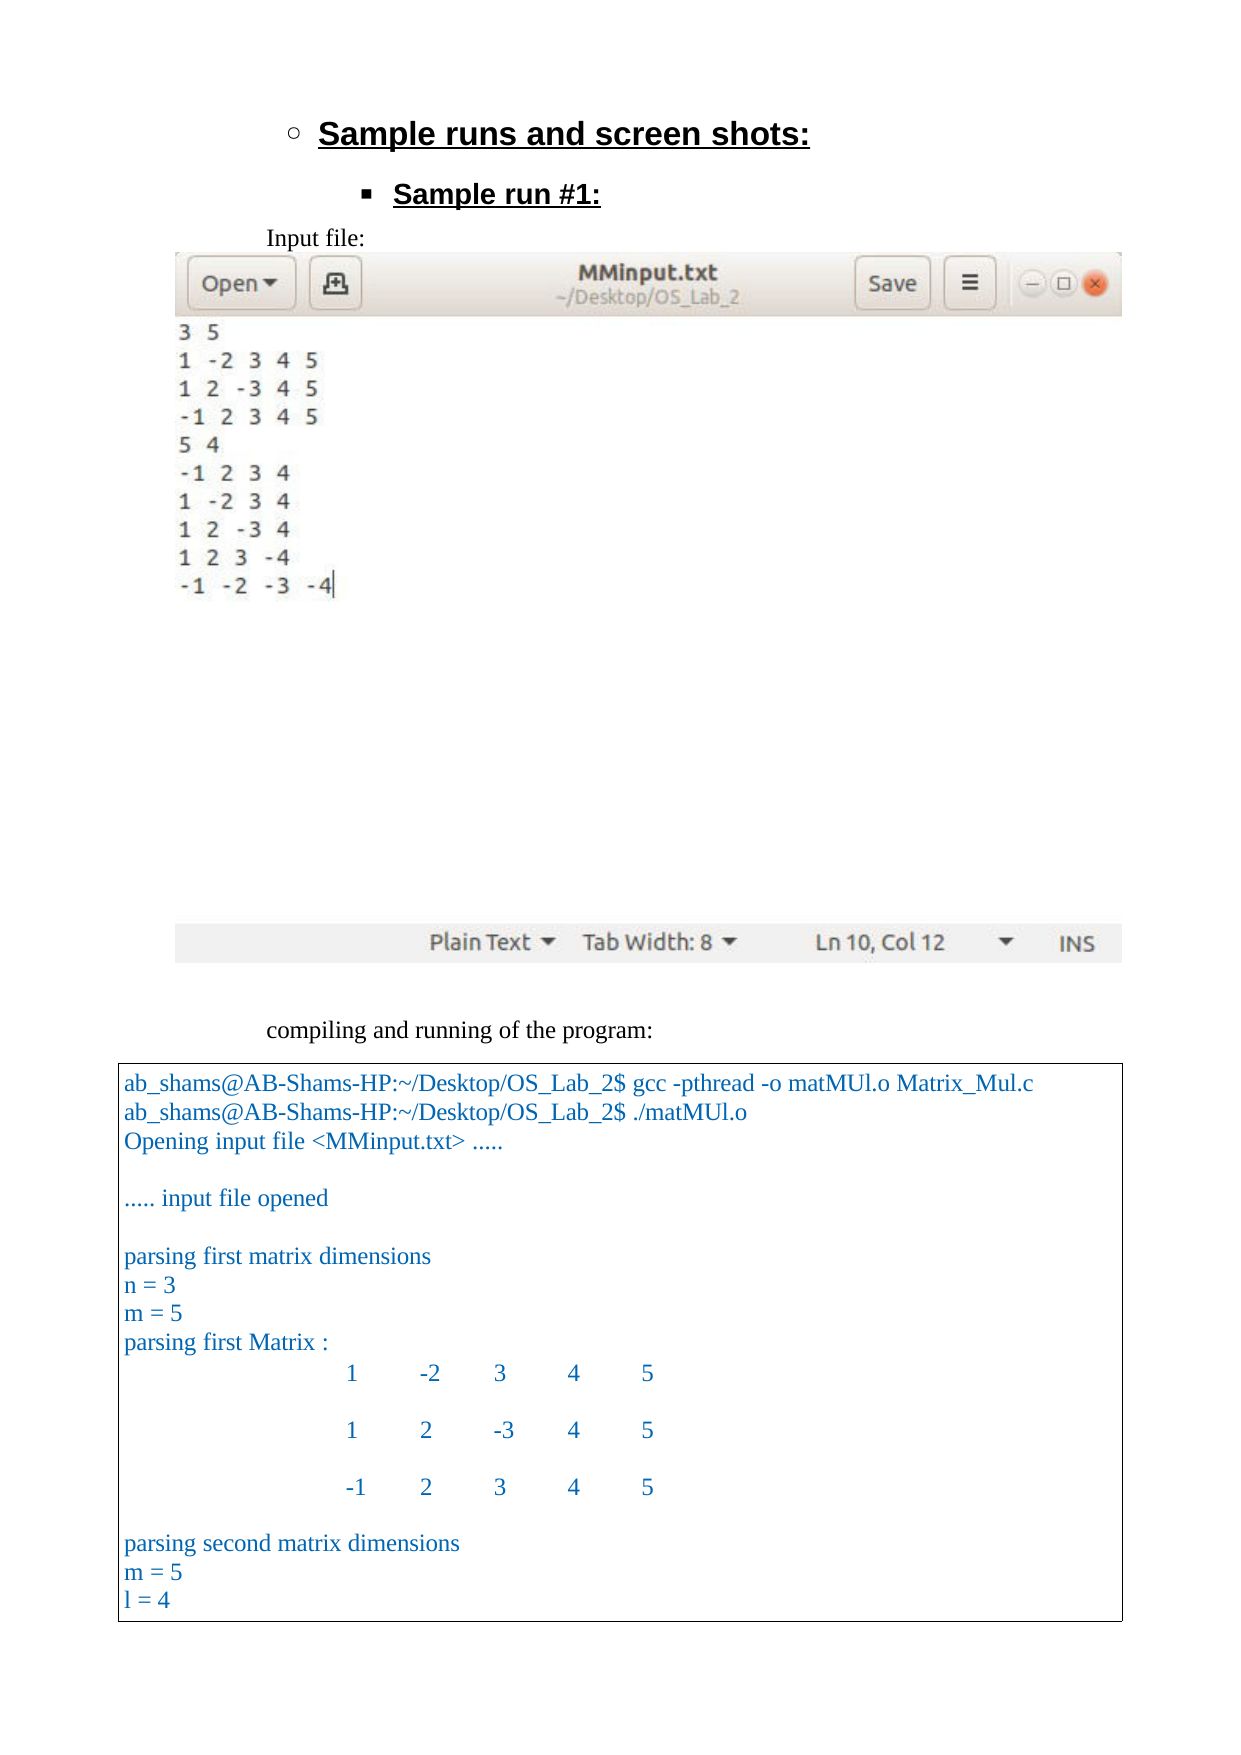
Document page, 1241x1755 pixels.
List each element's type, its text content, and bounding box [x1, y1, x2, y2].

table_header 3 [467, 1361, 541, 1402]
table_cell 2 [393, 1402, 467, 1459]
list Sample run #1: [355, 177, 1134, 211]
table_header 1 [340, 1361, 393, 1402]
table_cell -3 [467, 1402, 541, 1459]
table_cell 3 [467, 1459, 541, 1511]
table_cell 5 [610, 1459, 659, 1511]
text compiling and running of the program: [266, 1015, 1134, 1044]
text Input file: [266, 223, 1134, 252]
table_cell 4 [541, 1459, 610, 1511]
table_cell 1 [340, 1402, 393, 1459]
table_cell 4 [541, 1402, 610, 1459]
table_header 4 [541, 1361, 610, 1402]
table_cell 2 [393, 1459, 467, 1511]
table_cell -1 [340, 1459, 393, 1511]
list Sample runs and screen shots: [280, 114, 1134, 152]
table_cell 5 [610, 1402, 659, 1459]
table_header 5 [610, 1361, 659, 1402]
table_header -2 [393, 1361, 467, 1402]
